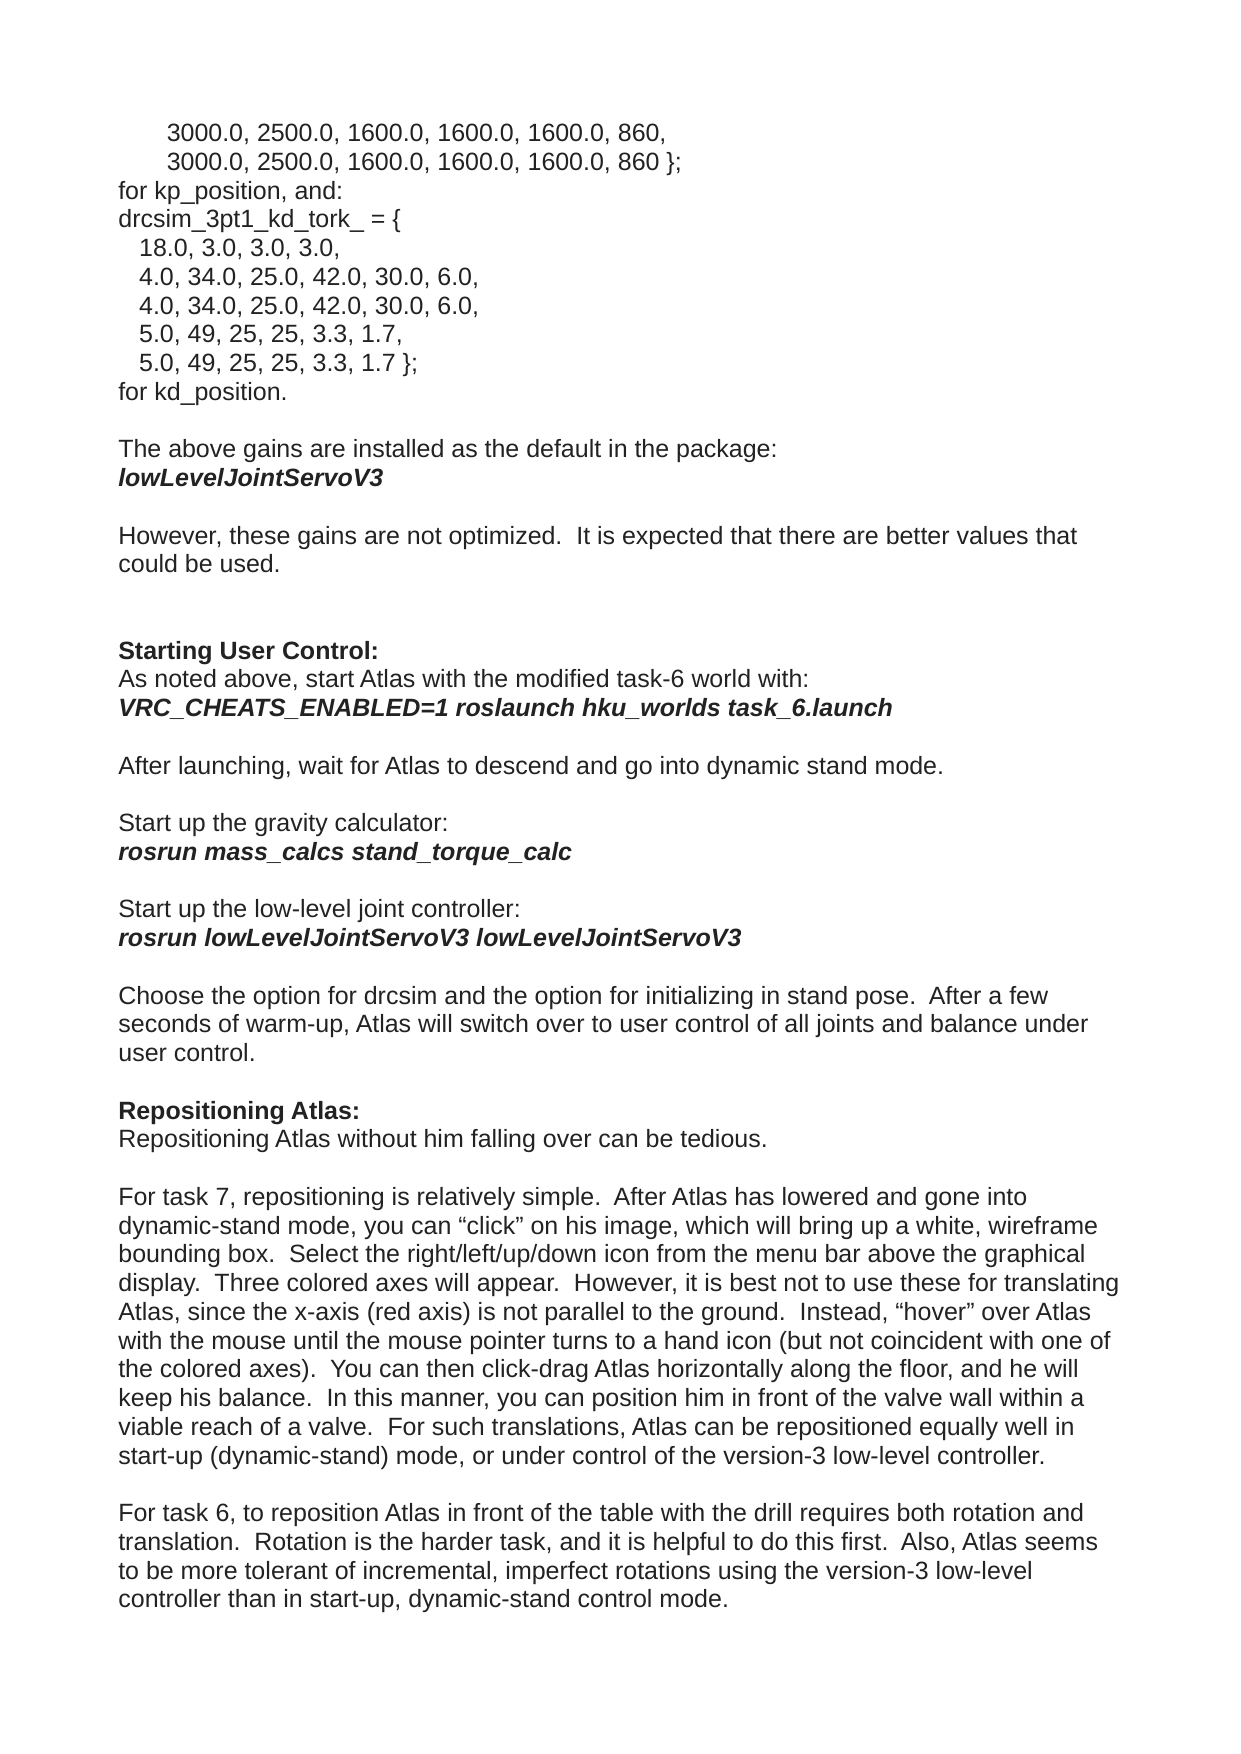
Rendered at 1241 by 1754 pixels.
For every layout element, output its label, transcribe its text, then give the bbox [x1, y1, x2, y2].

text The above gains are installed as the default in the package: [118, 434, 1122, 463]
text For task 7, repositioning is relatively simple. After Atlas has lowered and gone into dynamic-stand mode, you can “click” on his image, which will bring up a white, wireframe bounding box. Select the right/left/up/down icon from the menu bar above the graphical display. Three colored axes will appear. However, it is best not to use these for translating Atlas, since the x-axis (red axis) is not parallel to the ground. Instead, “hover” over Atlas with the mouse until the mouse pointer turns to a hand icon (but not coincident with one of the colored axes). You can then click-drag Atlas horizontally along the floor, and he will keep his balance. In this manner, you can position him in front of the valve wall within a viable reach of a valve. For such translations, Atlas can be repositioned equally well in start-up (dynamic-stand) mode, or under control of the version-3 low-level controller. [118, 1182, 1122, 1469]
text rosrun mass_calcs stand_torque_calc [118, 837, 1122, 866]
text 3000.0, 2500.0, 1600.0, 1600.0, 1600.0, 860 }; [118, 147, 1122, 176]
text 4.0, 34.0, 25.0, 42.0, 30.0, 6.0, [118, 291, 1122, 319]
text As noted above, start Atlas with the modified task-6 world with: [118, 664, 1122, 693]
text Repositioning Atlas: [118, 1096, 1122, 1124]
text for kp_position, and: [118, 176, 1122, 204]
text VRC_CHEATS_ENABLED=1 roslaunch hku_worlds task_6.launch [118, 693, 1122, 722]
text drcsim_3pt1_kd_tork_ = { [118, 204, 1122, 233]
text Repositioning Atlas without him falling over can be tedious. [118, 1124, 1122, 1153]
text After launching, wait for Atlas to descend and go into dynamic stand mode. [118, 751, 1122, 779]
text 4.0, 34.0, 25.0, 42.0, 30.0, 6.0, [118, 262, 1122, 291]
text 5.0, 49, 25, 25, 3.3, 1.7 }; [118, 348, 1122, 377]
text lowLevelJointServoV3 [118, 463, 1122, 492]
text 3000.0, 2500.0, 1600.0, 1600.0, 1600.0, 860, [118, 118, 1122, 147]
text 18.0, 3.0, 3.0, 3.0, [118, 233, 1122, 262]
text rosrun lowLevelJointServoV3 lowLevelJointServoV3 [118, 923, 1122, 952]
text For task 6, to reposition Atlas in front of the table with the drill requires both rotation and translation. Rotation is the harder task, and it is helpful to do this first. Also, Atlas seems to be more tolerant of incremental, imperfect rotations using the version-3 low-level controller than in start-up, dynamic-stand control mode. [118, 1498, 1122, 1613]
text Start up the low-level joint controller: [118, 894, 1122, 923]
text Choose the option for drcsim and the option for initializing in stand pose. After a few seconds of warm-up, Atlas will switch over to user control of all joints and balance under user control. [118, 981, 1122, 1067]
text However, these gains are not optimized. It is expected that there are better values that could be used. [118, 521, 1122, 578]
text Start up the gravity calculator: [118, 808, 1122, 837]
text 5.0, 49, 25, 25, 3.3, 1.7, [118, 319, 1122, 348]
text Starting User Control: [118, 636, 1122, 664]
text for kd_position. [118, 377, 1122, 406]
